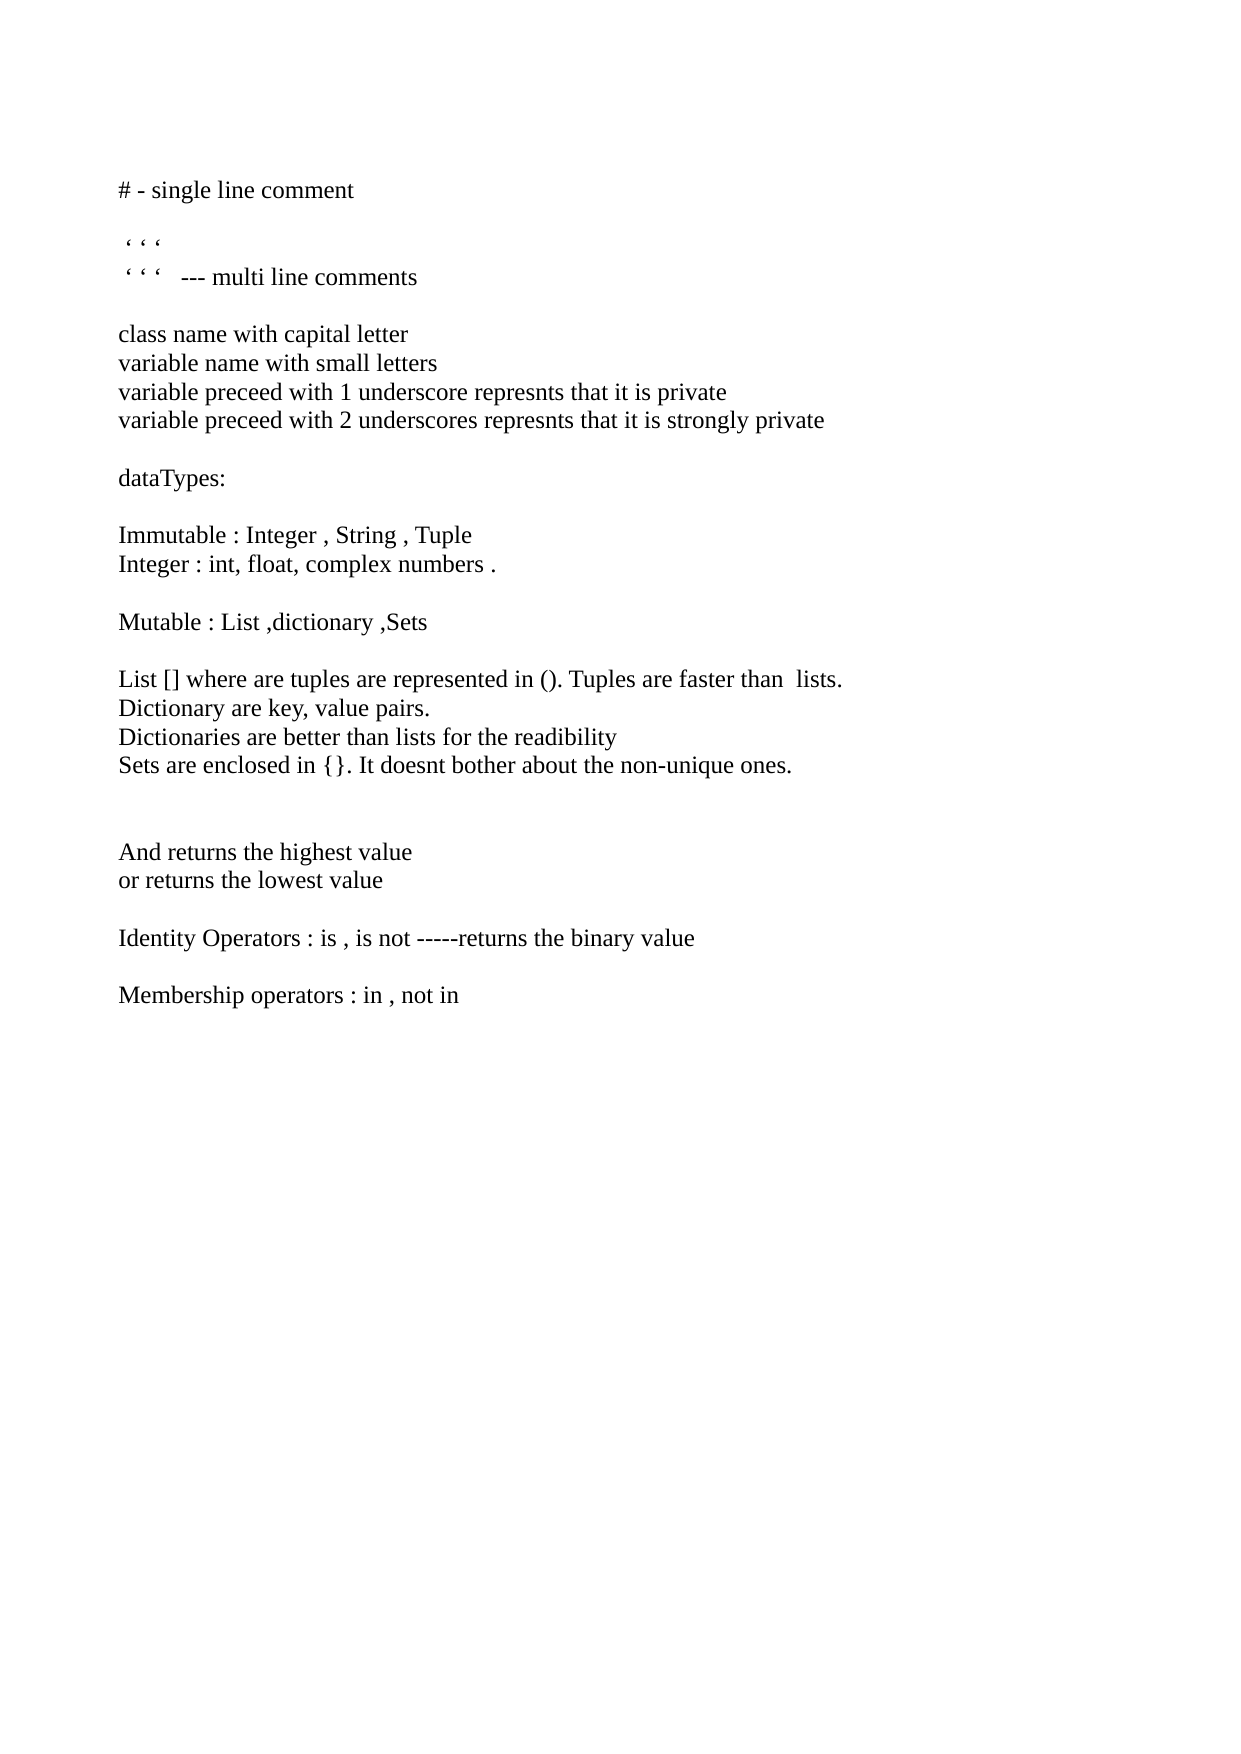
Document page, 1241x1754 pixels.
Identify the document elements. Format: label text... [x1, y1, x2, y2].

text dataTypes: [118, 463, 1122, 492]
text # - single line comment [118, 176, 1122, 204]
text variable preceed with 1 underscore represnts that it is private [118, 377, 1122, 406]
text Sets are enclosed in {}. It doesnt bother about the non-unique ones. [118, 751, 1122, 779]
text And returns the highest value [118, 837, 1122, 866]
text ‘ ‘ ‘ --- multi line comments [118, 262, 1122, 291]
text Mutable : List ,dictionary ,Sets [118, 607, 1122, 636]
text or returns the lowest value [118, 866, 1122, 894]
text Identity Operators : is , is not -----returns the binary value [118, 923, 1122, 952]
text Integer : int, float, complex numbers . [118, 549, 1122, 578]
text ‘ ‘ ‘ [118, 233, 1122, 262]
text Membership operators : in , not in [118, 981, 1122, 1009]
text Immutable : Integer , String , Tuple [118, 521, 1122, 549]
text variable preceed with 2 underscores represnts that it is strongly private [118, 406, 1122, 434]
text class name with capital letter [118, 319, 1122, 348]
text Dictionaries are better than lists for the readibility [118, 722, 1122, 751]
text List [] where are tuples are represented in (). Tuples are faster than lists. [118, 664, 1122, 693]
text variable name with small letters [118, 348, 1122, 377]
text Dictionary are key, value pairs. [118, 693, 1122, 722]
